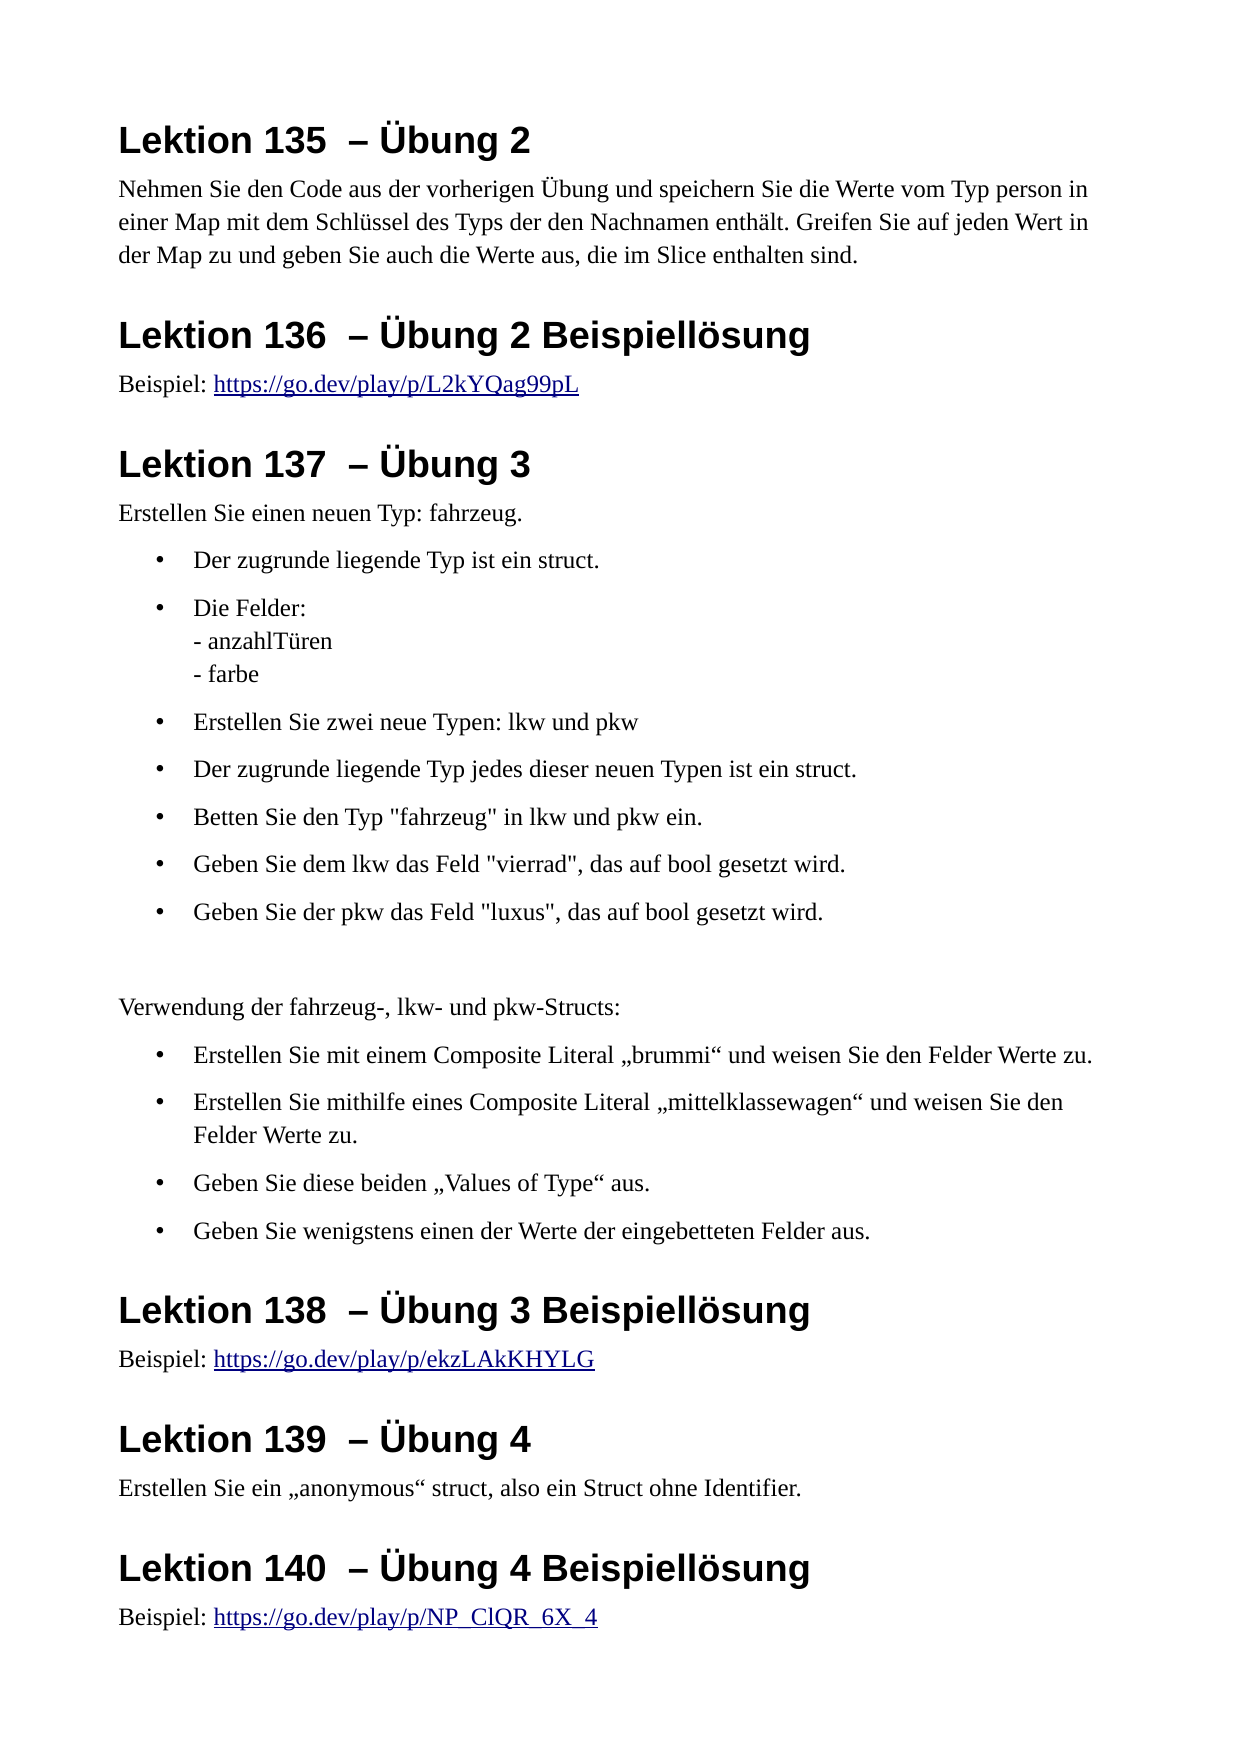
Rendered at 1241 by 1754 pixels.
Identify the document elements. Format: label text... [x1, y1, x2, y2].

list Erstellen Sie mit einem Composite Literal „brummi“ und weisen Sie den Felder Werte zu. [156, 1040, 1122, 1069]
subtitle Lektion 137 – Übung 3 [118, 442, 1122, 485]
list Geben Sie wenigstens einen der Werte der eingebetteten Felder aus. [156, 1216, 1122, 1244]
subtitle Lektion 139 – Übung 4 [118, 1417, 1122, 1461]
subtitle Lektion 140 – Übung 4 Beispiellösung [118, 1546, 1122, 1589]
list Der zugrunde liegende Typ jedes dieser neuen Typen ist ein struct. [156, 754, 1122, 783]
subtitle Lektion 135 – Übung 2 [118, 118, 1122, 162]
list Erstellen Sie mithilfe eines Composite Literal „mittelklassewagen“ und weisen Sie den Felder Werte zu. [156, 1087, 1122, 1149]
list Geben Sie der pkw das Feld "luxus", das auf bool gesetzt wird. [156, 897, 1122, 926]
text Erstellen Sie ein „anonymous“ struct, also ein Struct ohne Identifier. [118, 1473, 1122, 1502]
subtitle Lektion 136 – Übung 2 Beispiellösung [118, 313, 1122, 357]
text Verwendung der fahrzeug-, lkw- und pkw-Structs: [118, 992, 1122, 1021]
subtitle Lektion 138 – Übung 3 Beispiellösung [118, 1288, 1122, 1332]
text Nehmen Sie den Code aus der vorherigen Übung und speichern Sie die Werte vom Typ person in einer Map mit dem Schlüssel des Typs der den Nachnamen enthält. Greifen Sie auf jeden Wert in der Map zu und geben Sie auch die Werte aus, die im Slice enthalten sind. [118, 174, 1122, 269]
list Die Felder: - anzahlTüren - farbe [156, 593, 1122, 688]
text Erstellen Sie einen neuen Typ: fahrzeug. [118, 498, 1122, 527]
list Erstellen Sie zwei neue Typen: lkw und pkw [156, 707, 1122, 735]
text Beispiel: https://go.dev/play/p/ekzLAkKHYLG [118, 1344, 1122, 1373]
text Beispiel: https://go.dev/play/p/L2kYQag99pL [118, 369, 1122, 398]
list Geben Sie dem lkw das Feld "vierrad", das auf bool gesetzt wird. [156, 849, 1122, 878]
list Der zugrunde liegende Typ ist ein struct. [156, 545, 1122, 574]
text Beispiel: https://go.dev/play/p/NP_ClQR_6X_4 [118, 1602, 1122, 1631]
list Geben Sie diese beiden „Values of Type“ aus. [156, 1168, 1122, 1197]
list Betten Sie den Typ "fahrzeug" in lkw und pkw ein. [156, 802, 1122, 831]
